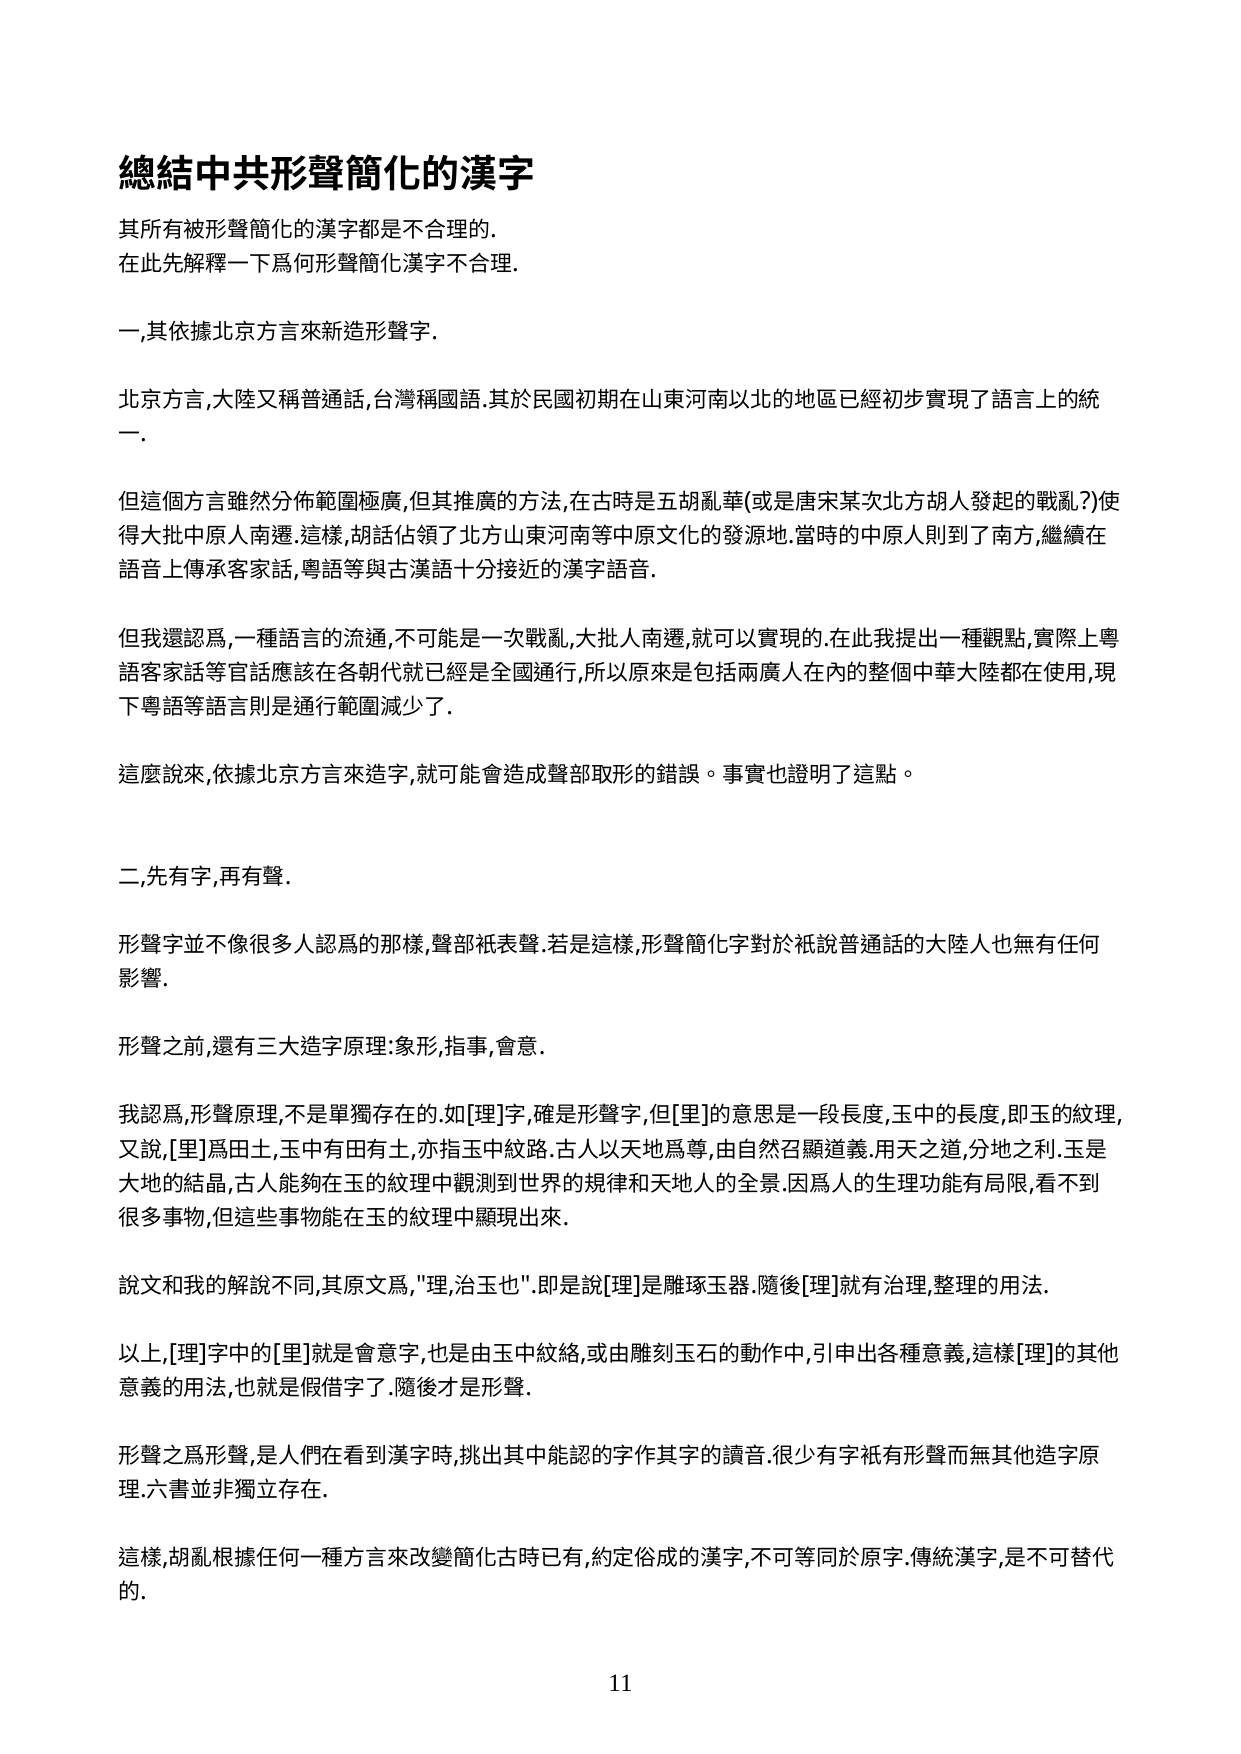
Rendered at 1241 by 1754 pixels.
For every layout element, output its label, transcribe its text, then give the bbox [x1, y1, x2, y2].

text 在此先解釋一下爲何形聲簡化漢字不合理. [118, 244, 1122, 279]
subtitle 總結中共形聲簡化的漢字 [118, 143, 1122, 198]
text 形聲之爲形聲,是人們在看到漢字時,挑出其中能認的字作其字的讀音.很少有字衹有形聲而無其他造字原理.六書並非獨立存在. [118, 1437, 1122, 1505]
text 其所有被形聲簡化的漢字都是不合理的. [118, 211, 1122, 244]
text 但我還認爲,一種語言的流通,不可能是一次戰亂,大批人南遷,就可以實現的.在此我提出一種觀點,實際上粵語客家話等官話應該在各朝代就已經是全國通行,所以原來是包括兩廣人在內的整個中華大陸都在使用,現下粵語等語言則是通行範圍減少了. [118, 619, 1122, 721]
text 這樣,胡亂根據任何一種方言來改變簡化古時已有,約定俗成的漢字,不可等同於原字.傳統漢字,是不可替代的. [118, 1539, 1122, 1607]
text 北京方言,大陸又稱普通話,台灣稱國語.其於民國初期在山東河南以北的地區已經初步實現了語言上的統一. [118, 381, 1122, 449]
text 一,其依據北京方言來新造形聲字. [118, 313, 1122, 347]
text 我認爲,形聲原理,不是單獨存在的.如[理]字,確是形聲字,但[里]的意思是一段長度,玉中的長度,即玉的紋理,又說,[里]爲田土,玉中有田有土,亦指玉中紋路.古人以天地爲尊,由自然召顯道義.用天之道,分地之利.玉是大地的結晶,古人能夠在玉的紋理中觀測到世界的規律和天地人的全景.因爲人的生理功能有局限,看不到很多事物,但這些事物能在玉的紋理中顯現出來. [118, 1096, 1122, 1232]
text 形聲之前,還有三大造字原理:象形,指事,會意. [118, 1028, 1122, 1062]
text 但這個方言雖然分佈範圍極廣,但其推廣的方法,在古時是五胡亂華(或是唐宋某次北方胡人發起的戰亂?)使得大批中原人南遷.這樣,胡話佔領了北方山東河南等中原文化的發源地.當時的中原人則到了南方,繼續在語音上傳承客家話,粵語等與古漢語十分接近的漢字語音. [118, 483, 1122, 585]
text 以上,[理]字中的[里]就是會意字,也是由玉中紋絡,或由雕刻玉石的動作中,引申出各種意義,這樣[理]的其他意義的用法,也就是假借字了.隨後才是形聲. [118, 1334, 1122, 1403]
text 二,先有字,再有聲. [118, 858, 1122, 892]
text 這麼說來,依據北京方言來造字,就可能會造成聲部取形的錯誤。事實也證明了這點。 [118, 756, 1122, 789]
text 說文和我的解說不同,其原文爲,"理,治玉也".即是說[理]是雕琢玉器.隨後[理]就有治理,整理的用法. [118, 1266, 1122, 1301]
text 形聲字並不像很多人認爲的那樣,聲部衹表聲.若是這樣,形聲簡化字對於衹說普通話的大陸人也無有任何影響. [118, 926, 1122, 994]
